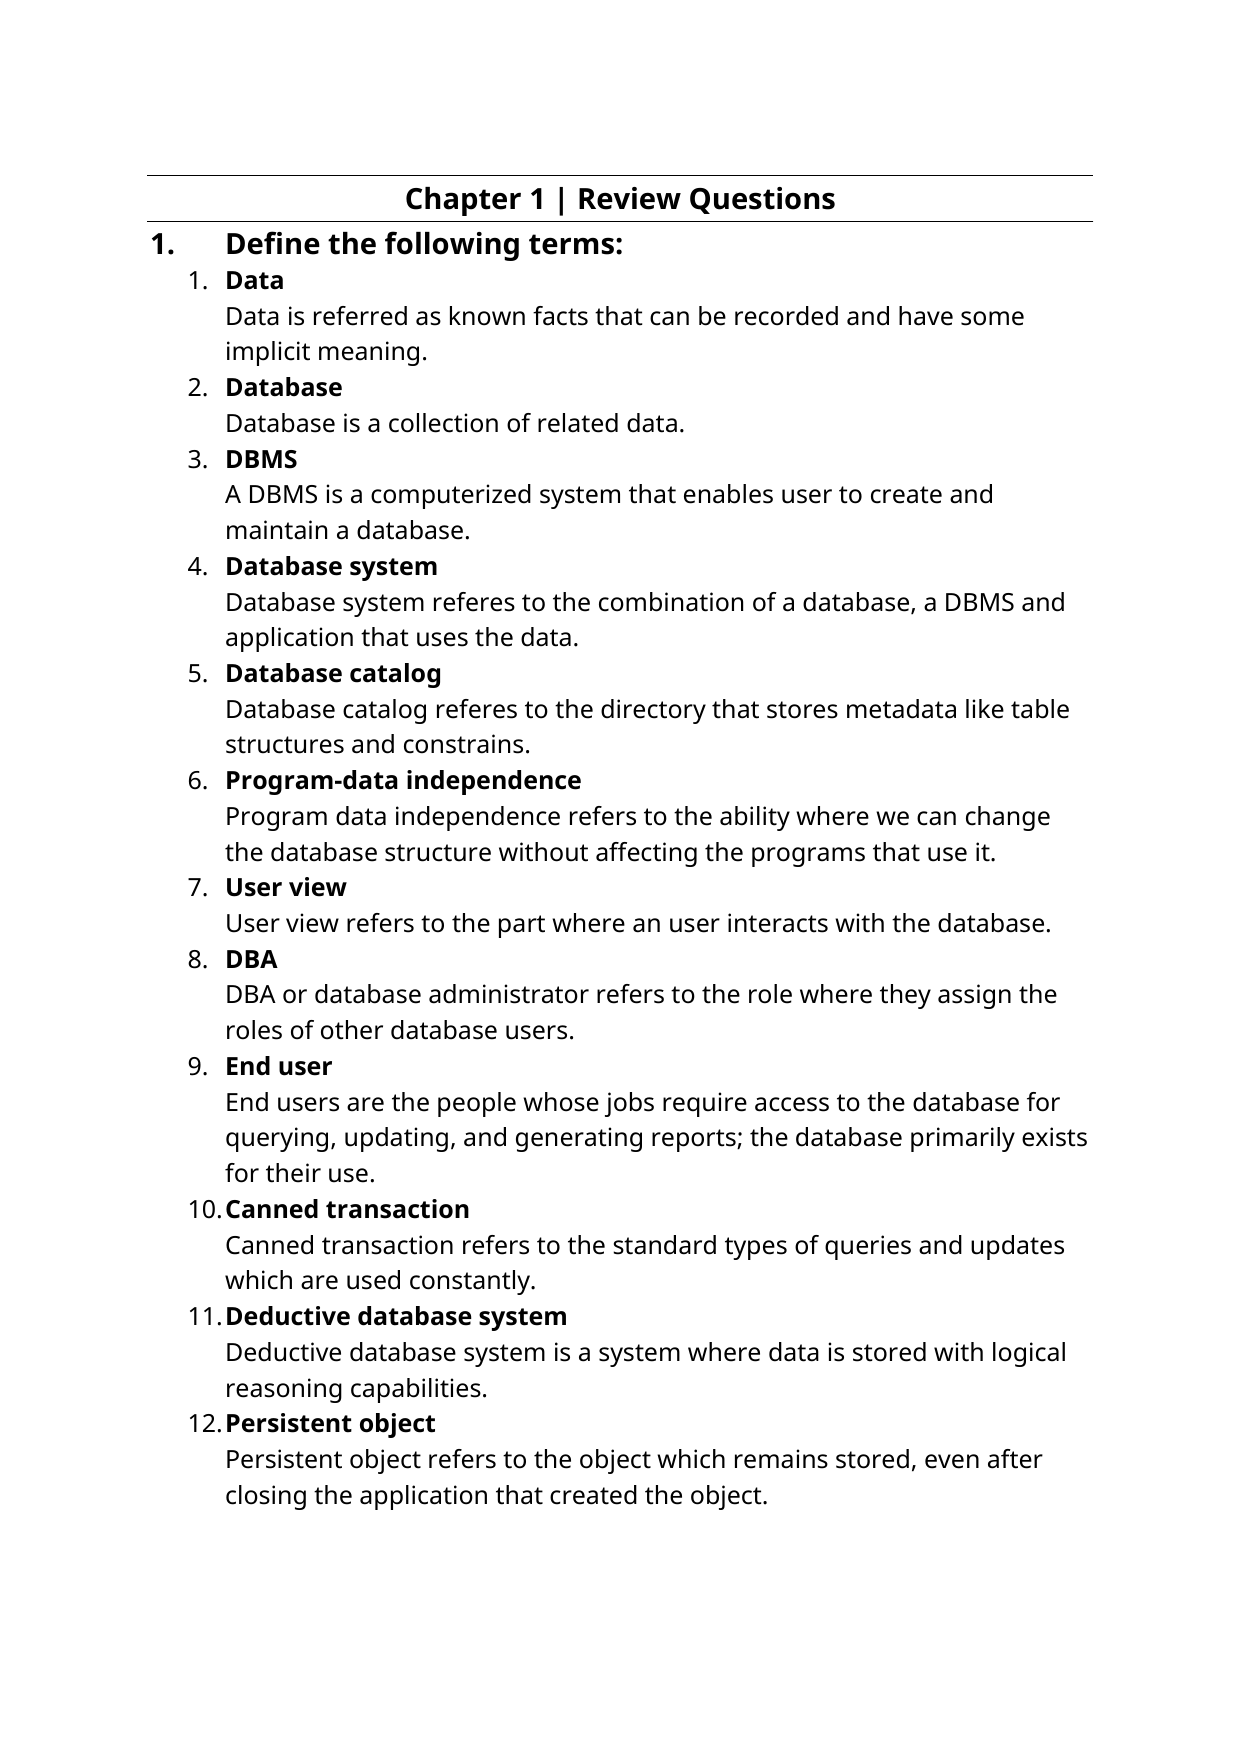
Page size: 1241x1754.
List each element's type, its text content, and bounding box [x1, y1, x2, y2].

list Deductive database system Deductive database system is a system where data is stored with logical reasoning capabilities. [187, 1299, 1091, 1404]
subtitle Chapter 1 | Review Questions [147, 176, 1093, 221]
subtitle Define the following terms: [150, 223, 1091, 263]
list End user End users are the people whose jobs require access to the database for querying, updating, and generating reports; the database primarily exists for their use. [187, 1049, 1091, 1190]
list Data Data is referred as known facts that can be recorded and have some implicit meaning. [187, 263, 1091, 368]
list Database Database is a collection of related data. [187, 370, 1091, 439]
list Canned transaction Canned transaction refers to the standard types of queries and updates which are used constantly. [187, 1192, 1091, 1297]
list DBA DBA or database administrator refers to the role where they assign the roles of other database users. [187, 941, 1091, 1047]
list Program-data independence Program data independence refers to the ability where we can change the database structure without affecting the programs that use it. [187, 763, 1091, 868]
list User view User view refers to the part where an user interacts with the database. [187, 870, 1091, 940]
list Database catalog Database catalog referes to the directory that stores metadata like table structures and constrains. [187, 656, 1091, 761]
list Database system Database system referes to the combination of a database, a DBMS and application that uses the data. [187, 548, 1091, 654]
list DBMS A DBMS is a computerized system that enables user to create and maintain a database. [187, 441, 1091, 547]
list Persistent object Persistent object refers to the object which remains stored, even after closing the application that created the object. [187, 1406, 1091, 1511]
